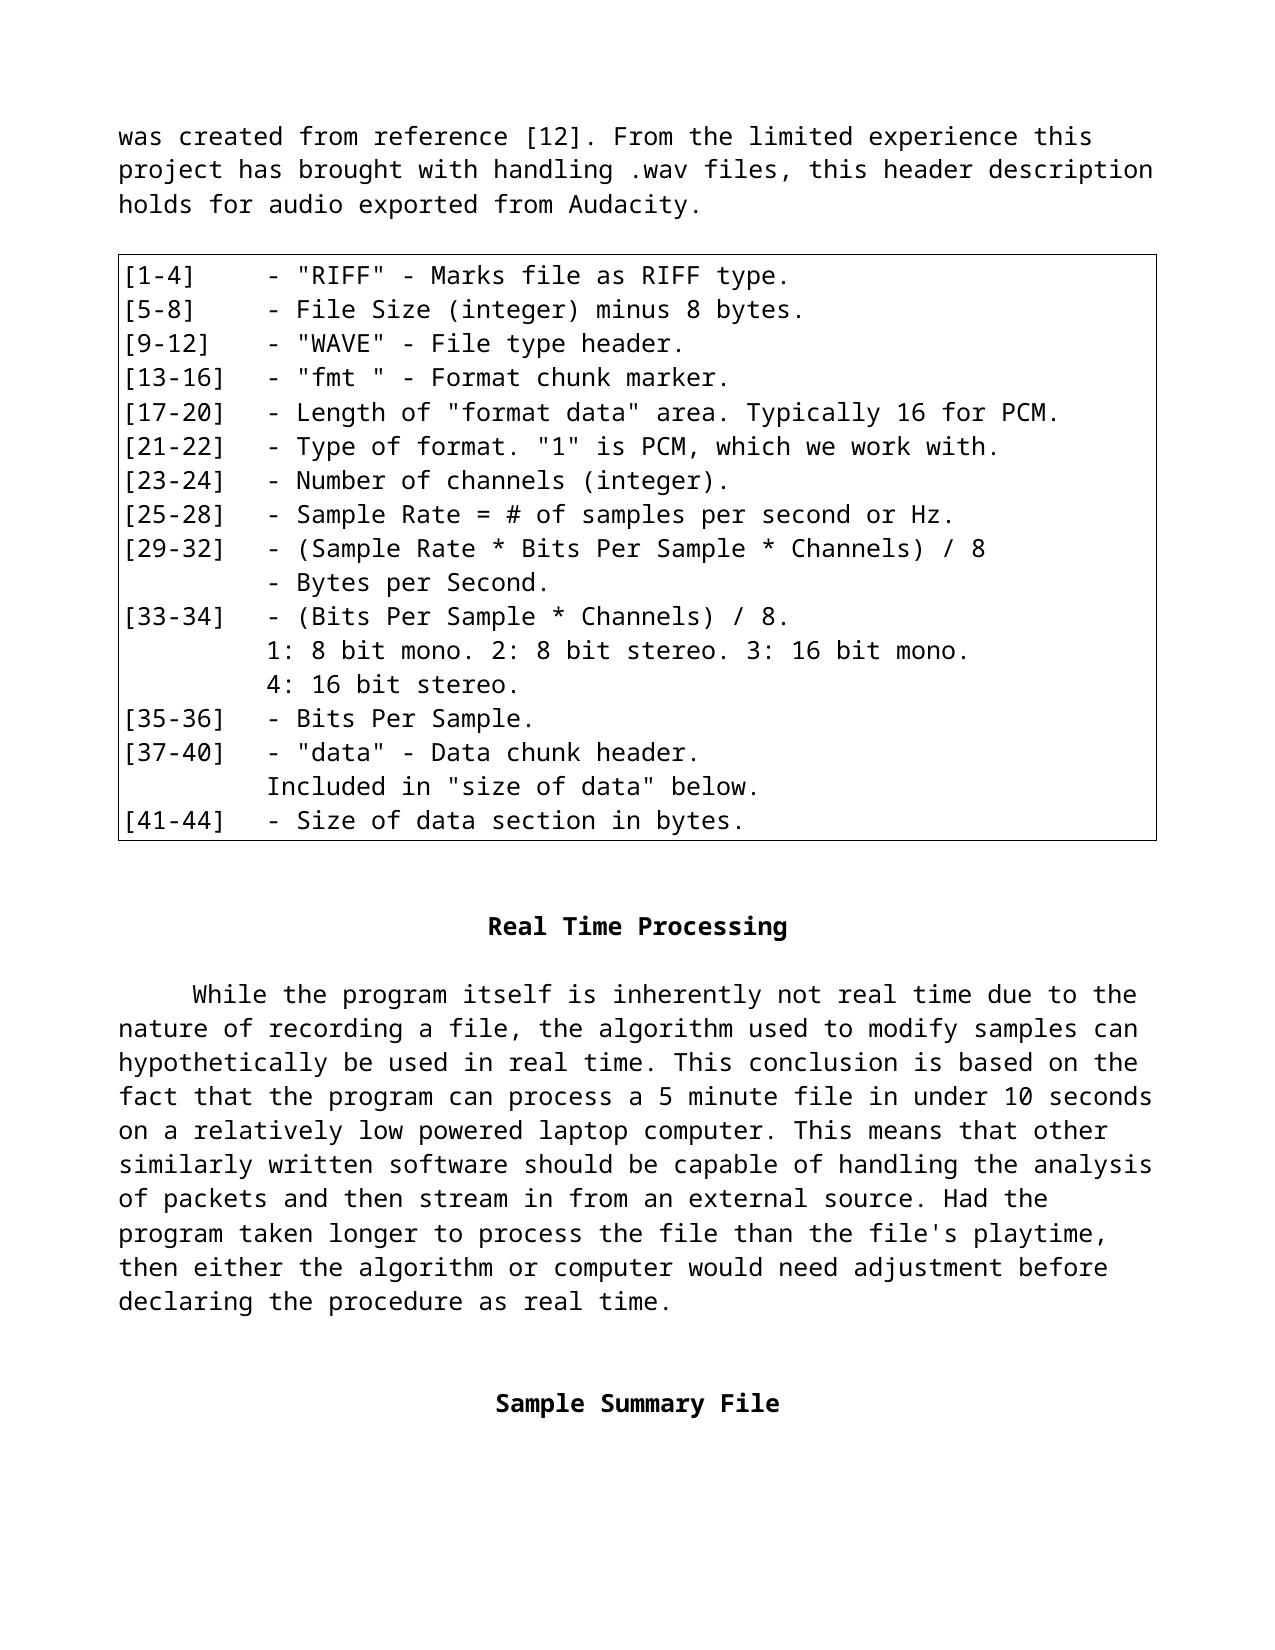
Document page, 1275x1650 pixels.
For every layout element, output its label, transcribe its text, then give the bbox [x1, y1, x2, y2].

text [29-32] - (Sample Rate * Bits Per Sample * Channels) / 8 [119, 527, 1156, 561]
text was created from reference [12]. From the limited experience this project has brought with handling .wav files, this header description holds for audio exported from Audacity. [118, 118, 1157, 220]
text [9-12] - "WAVE" - File type header. [119, 322, 1156, 357]
text While the program itself is inherently not real time due to the nature of recording a file, the algorithm used to modify samples can hypothetically be used in real time. This conclusion is based on the fact that the program can process a 5 minute file in under 10 seconds on a relatively low powered laptop computer. This means that other similarly written software should be capable of handling the analysis of packets and then stream in from an external source. Had the program taken longer to process the file than the file's playtime, then either the algorithm or computer would need adjustment before declaring the procedure as real time. [118, 977, 1157, 1317]
text [41-44] - Size of data section in bytes. [119, 799, 1156, 840]
text [23-24] - Number of channels (integer). [119, 459, 1156, 493]
text [33-34] - (Bits Per Sample * Channels) / 8. [119, 595, 1156, 629]
text [13-16] - "fmt " - Format chunk marker. [119, 357, 1156, 391]
text [17-20] - Length of "format data" area. Typically 16 for PCM. [119, 391, 1156, 425]
text [35-36] - Bits Per Sample. [119, 697, 1156, 731]
text [5-8] - File Size (integer) minus 8 bytes. [119, 288, 1156, 322]
text [37-40] - "data" - Data chunk header. [119, 731, 1156, 765]
text 1: 8 bit mono. 2: 8 bit stereo. 3: 16 bit mono. [119, 629, 1156, 663]
text [25-28] - Sample Rate = # of samples per second or Hz. [119, 493, 1156, 527]
text [1-4] - "RIFF" - Marks file as RIFF type. [119, 255, 1156, 288]
text [21-22] - Type of format. "1" is PCM, which we work with. [119, 425, 1156, 459]
text - Bytes per Second. [119, 561, 1156, 595]
text Sample Summary File [118, 1386, 1157, 1419]
text Real Time Processing [118, 909, 1157, 943]
text 4: 16 bit stereo. [119, 663, 1156, 697]
text Included in "size of data" below. [119, 765, 1156, 799]
